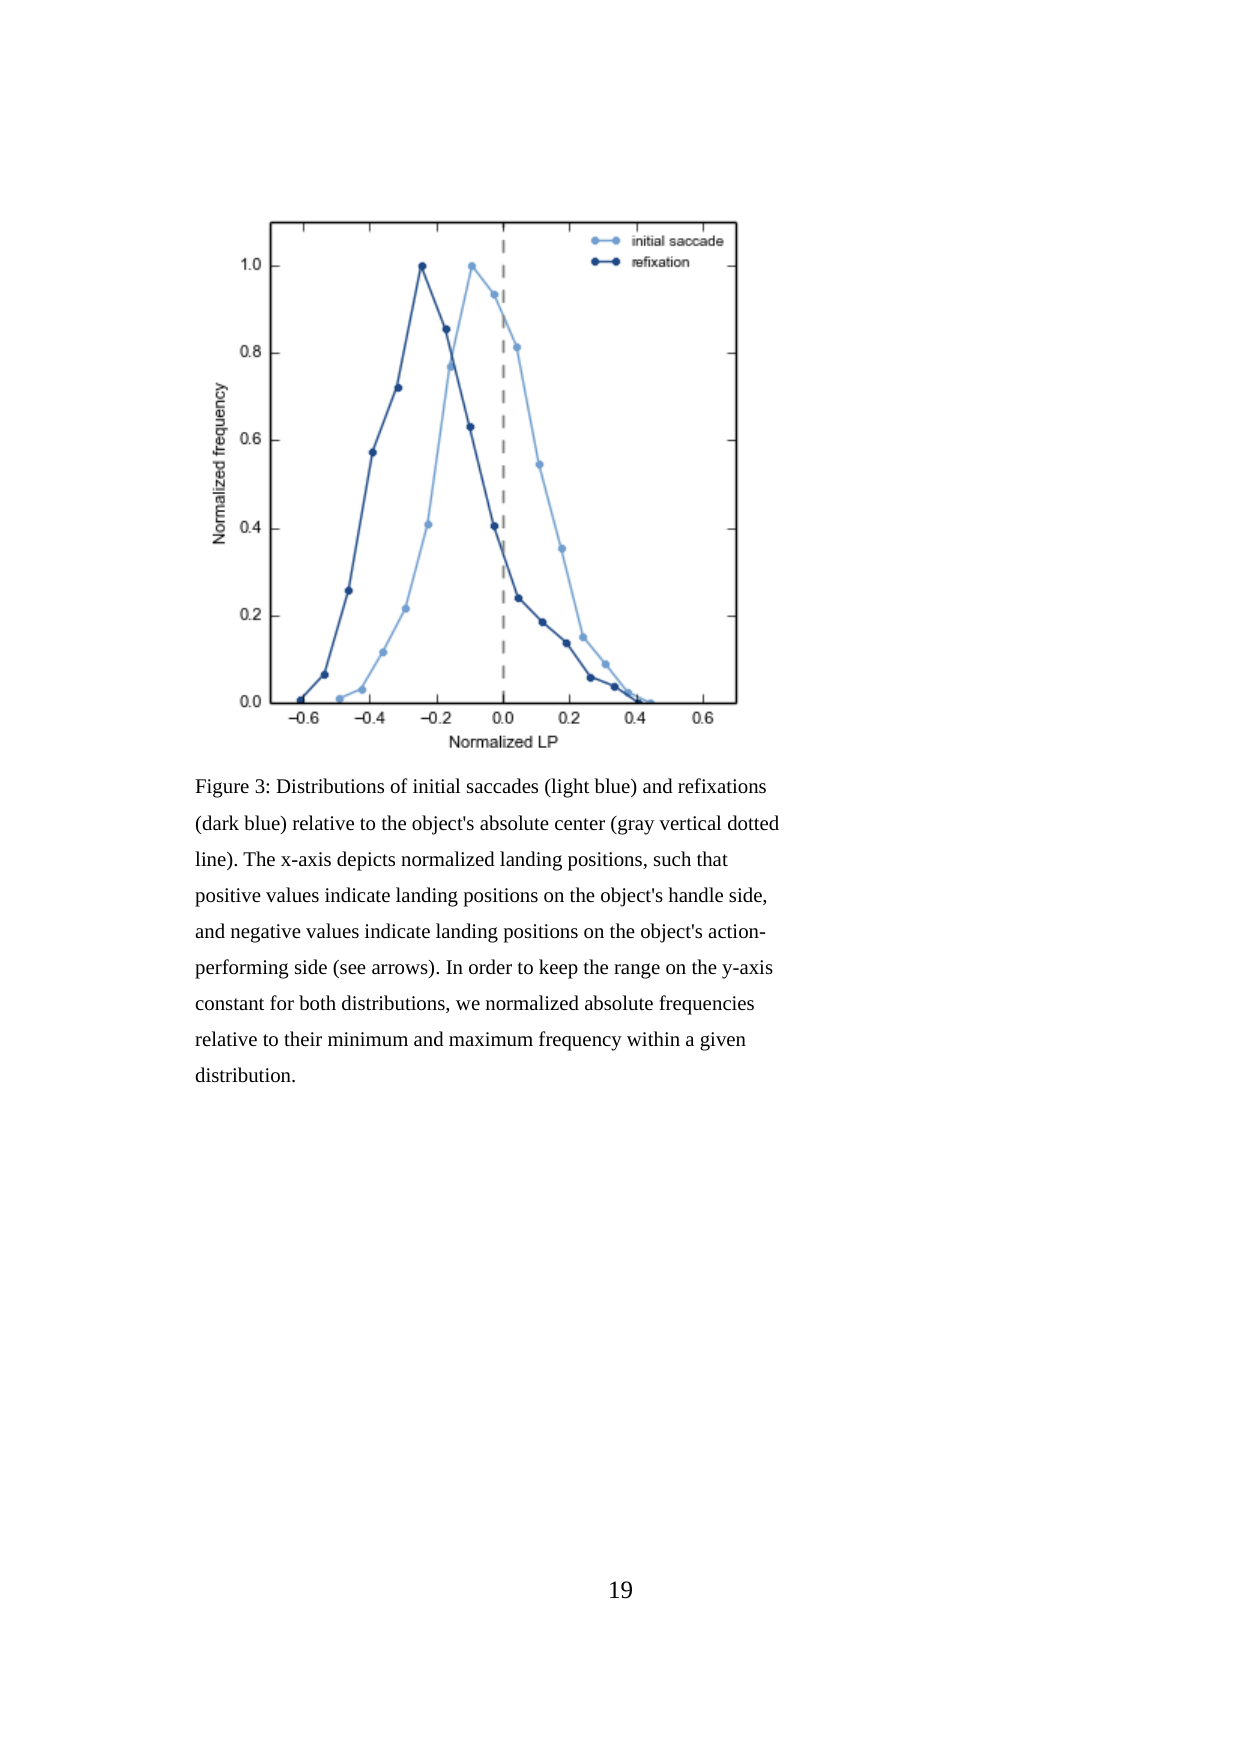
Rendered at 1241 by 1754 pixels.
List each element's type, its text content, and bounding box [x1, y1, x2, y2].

text Figure 3: Distributions of initial saccades (light blue) and refixations (dark blue) relative to the object's absolute center (gray vertical dotted line). The x-axis depicts normalized landing positions, such that positive values indicate landing positions on the object's handle side, and negative values indicate landing positions on the object's action-performing side (see arrows). In order to keep the range on the y-axis constant for both distributions, we normalized absolute frequencies relative to their minimum and maximum frequency within a given distribution. [195, 763, 795, 1087]
picture [195, 162, 795, 763]
